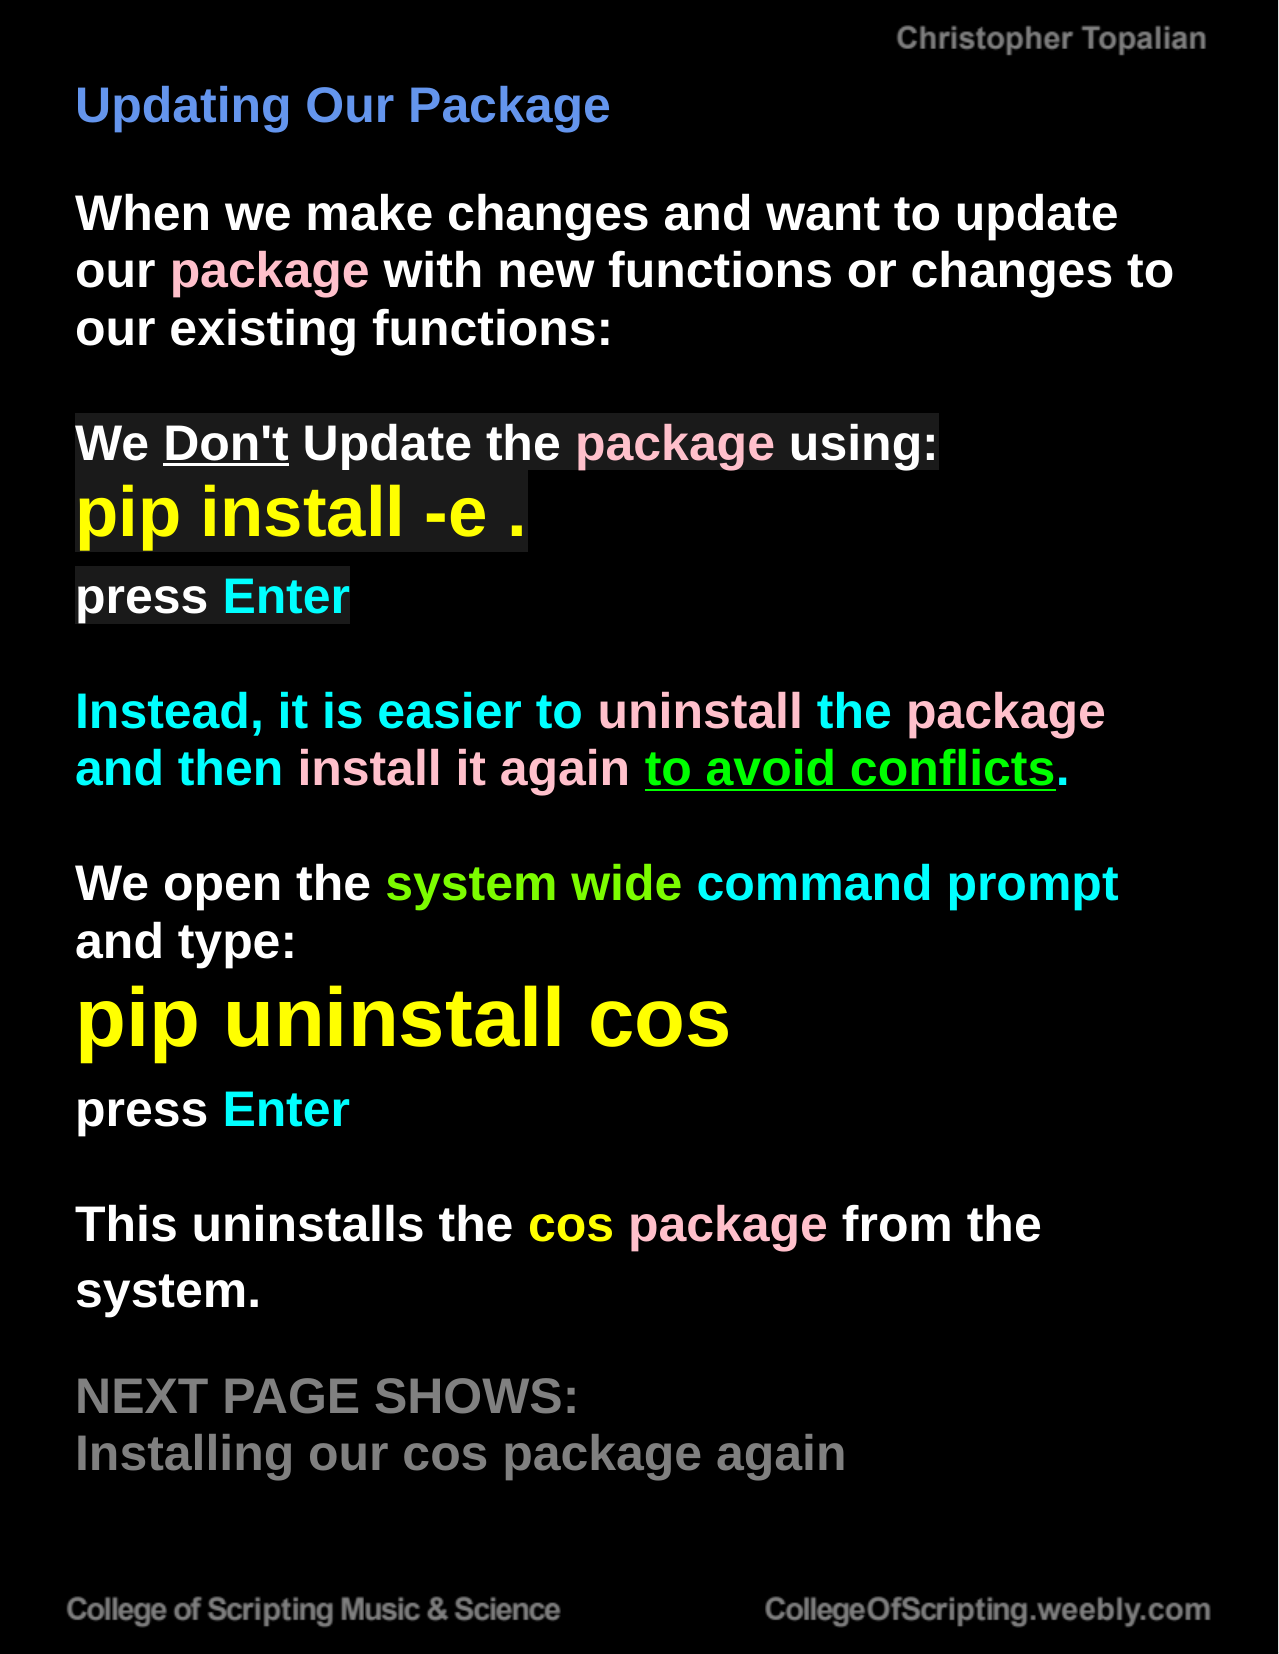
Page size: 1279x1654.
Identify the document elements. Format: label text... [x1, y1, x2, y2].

text pip install -e . [75, 470, 1203, 552]
text NEXT PAGE SHOWS: [75, 1366, 1203, 1424]
text We open the system wide command prompt and type: [75, 854, 1203, 969]
text pip uninstall cos [75, 969, 1203, 1064]
text press Enter [75, 1079, 1203, 1136]
text We Don't Update the package using: [75, 413, 1203, 470]
subtitle Updating Our Package [75, 75, 1203, 132]
text press Enter [75, 566, 1203, 624]
text Installing our cos package again [75, 1424, 1203, 1481]
text When we make changes and want to update our package with new functions or changes to our existing functions: [75, 183, 1203, 355]
text Instead, it is easier to uninstall the package and then install it again to avoid conflicts. [75, 681, 1203, 796]
text This uninstalls the cos package from the system. [75, 1194, 1203, 1317]
